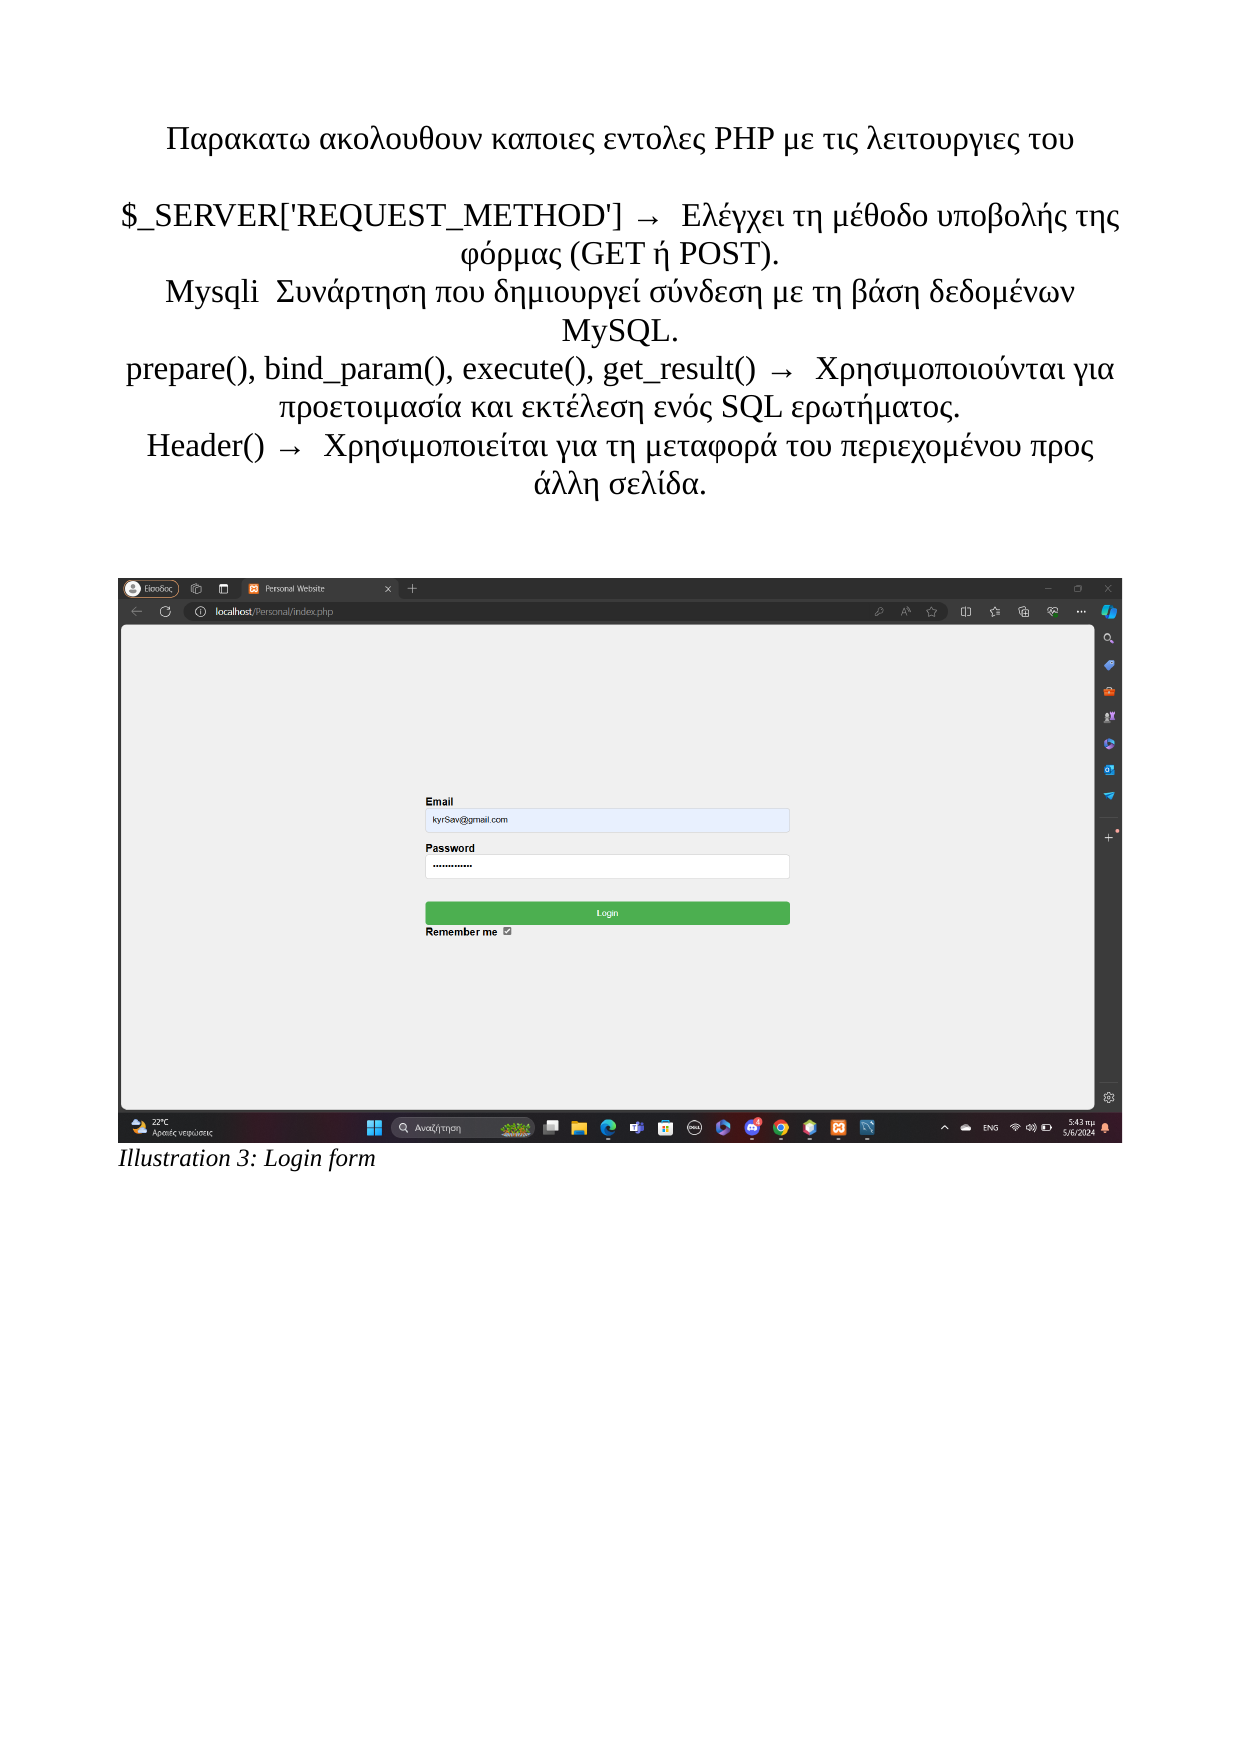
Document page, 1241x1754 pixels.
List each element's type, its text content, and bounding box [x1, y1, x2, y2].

text Mysqli Συνάρτηση που δημιουργεί σύνδεση με τη βάση δεδομένων MySQL. [118, 271, 1122, 348]
picture [118, 578, 1123, 1143]
text Header() → Χρησιμοποιείται για τη μεταφορά του περιεχομένου προς άλλη σελίδα. [118, 425, 1122, 501]
text $_SERVER['REQUEST_METHOD'] → Ελέγχει τη μέθοδο υποβολής της φόρμας (GET ή POST). [118, 195, 1122, 271]
text Illustration 3: Login form [118, 1143, 1122, 1172]
text Παρακατω ακολουθουν καποιες εντολες PHP με τις λειτουργιες του [118, 118, 1122, 156]
text prepare(), bind_param(), execute(), get_result() → Χρησιμοποιούνται για προετοιμασία και εκτέλεση ενός SQL ερωτήματος. [118, 348, 1122, 425]
